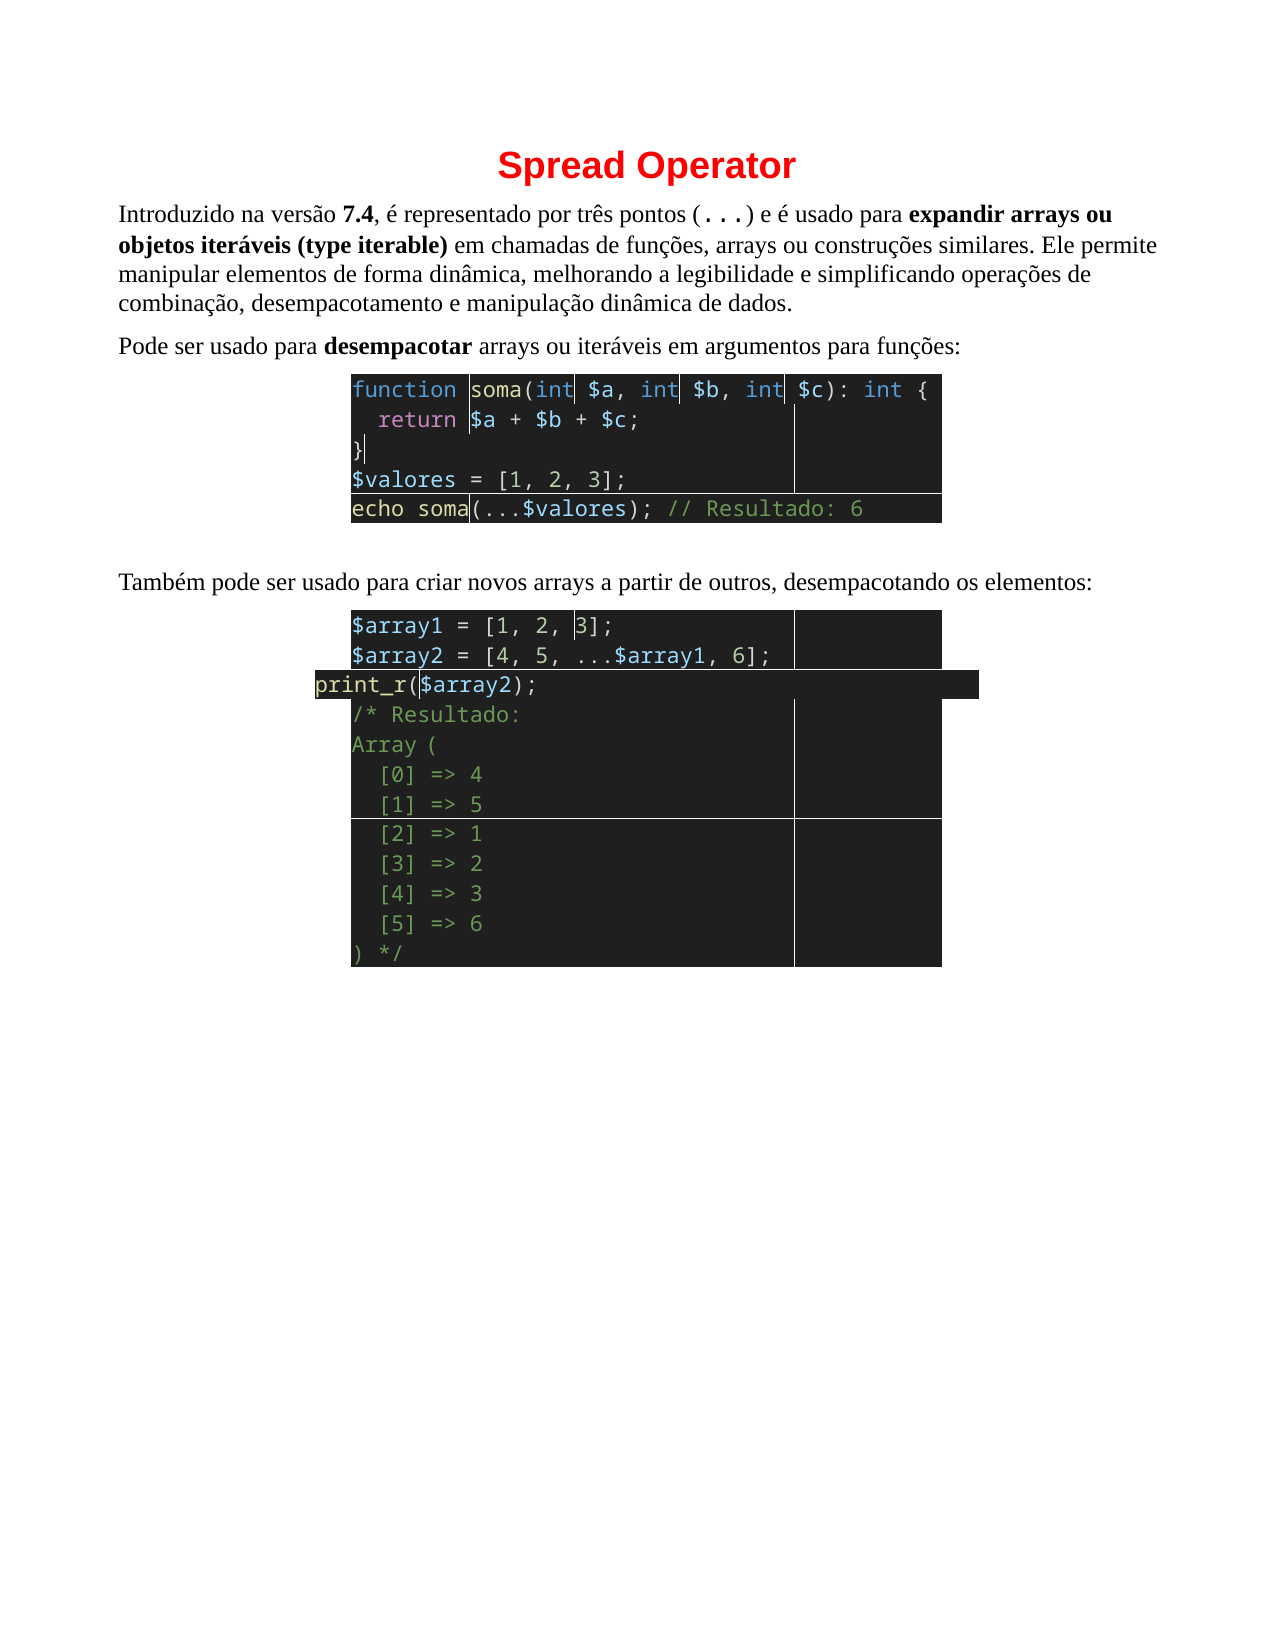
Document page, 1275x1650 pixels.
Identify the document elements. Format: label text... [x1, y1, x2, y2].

text $valores = [1, 2, 3]; [118, 464, 1175, 493]
text print_r($array2); [118, 669, 1175, 699]
text Array ( [118, 729, 1175, 759]
text [2] => 1 [118, 818, 1175, 848]
text [0] => 4 [118, 759, 1175, 789]
text ) */ [118, 938, 1175, 967]
text function soma(int $a, int $b, int $c): int { [118, 374, 1175, 404]
text $array2 = [4, 5, ...$array1, 6]; [118, 640, 1175, 669]
text $array1 = [1, 2, 3]; [118, 610, 1175, 640]
text [3] => 2 [118, 848, 1175, 878]
text [1] => 5 [118, 789, 1175, 818]
text /* Resultado: [118, 699, 1175, 729]
text Também pode ser usado para criar novos arrays a partir de outros, desempacotando os elementos: [118, 567, 1175, 595]
text [5] => 6 [118, 908, 1175, 938]
text return $a + $b + $c; [118, 404, 1175, 434]
text [4] => 3 [118, 878, 1175, 908]
text Introduzido na versão 7.4, é representado por três pontos (...) e é usado para expandir arrays ou objetos iteráveis (type iterable) em chamadas de funções, arrays ou construções similares. Ele permite manipular elementos de forma dinâmica, melhorando a legibilidade e simplificando operações de combinação, desempacotamento e manipulação dinâmica de dados. [118, 199, 1175, 316]
subtitle Spread Operator [118, 143, 1175, 187]
text echo soma(...$valores); // Resultado: 6 [118, 493, 1175, 523]
text Pode ser usado para desempacotar arrays ou iteráveis em argumentos para funções: [118, 331, 1175, 360]
text } [118, 434, 1175, 464]
